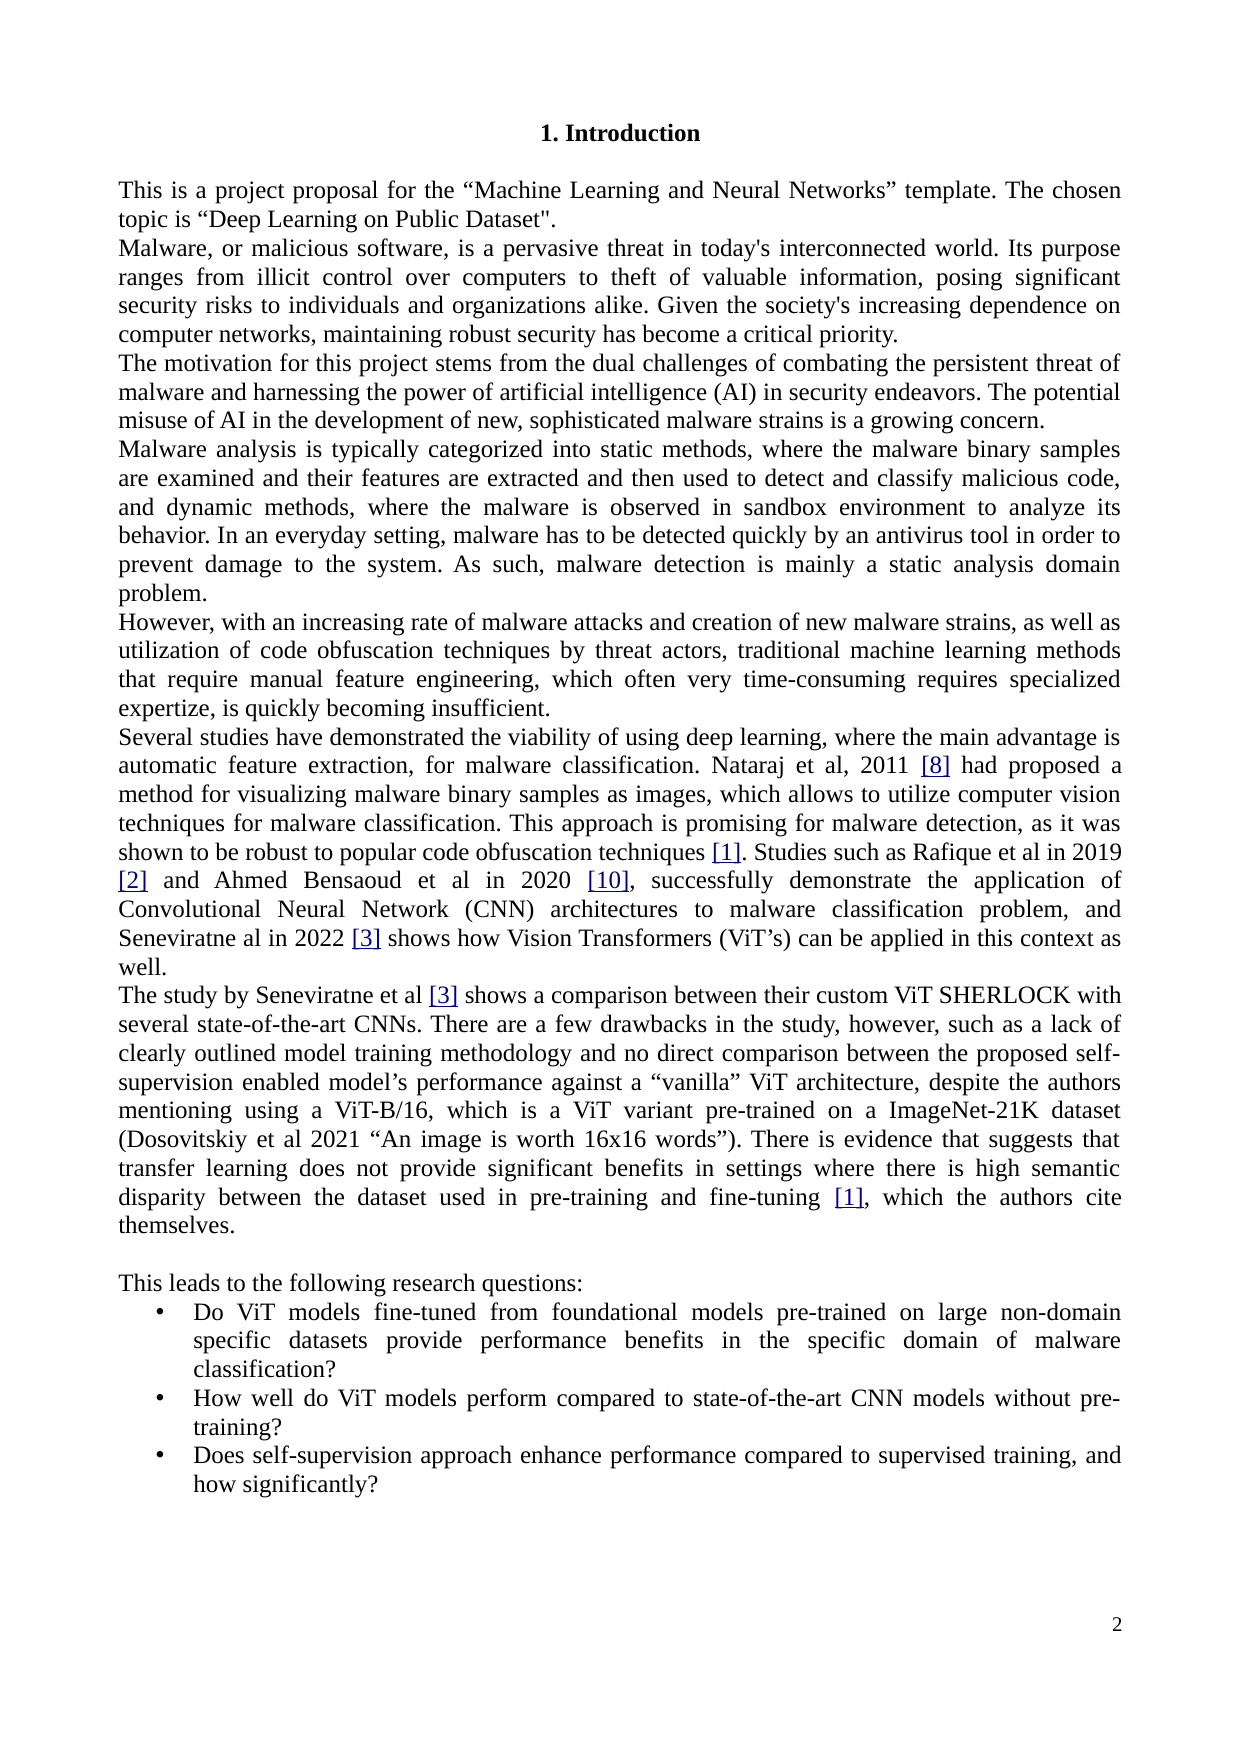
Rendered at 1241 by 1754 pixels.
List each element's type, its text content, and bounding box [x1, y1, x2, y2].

text The motivation for this project stems from the dual challenges of combating the persistent threat of malware and harnessing the power of artificial intelligence (AI) in security endeavors. The potential misuse of AI in the development of new, sophisticated malware strains is a growing concern. [118, 348, 1122, 434]
text The study by Seneviratne et al [3] shows a comparison between their custom ViT SHERLOCK with several state-of-the-art CNNs. There are a few drawbacks in the study, however, such as a lack of clearly outlined model training methodology and no direct comparison between the proposed self-supervision enabled model’s performance against a “vanilla” ViT architecture, despite the authors mentioning using a ViT-B/16, which is a ViT variant pre-trained on a ImageNet-21K dataset (Dosovitskiy et al 2021 “An image is worth 16x16 words”). There is evidence that suggests that transfer learning does not provide significant benefits in settings where there is high semantic disparity between the dataset used in pre-training and fine-tuning [1], which the authors cite themselves. [118, 981, 1122, 1239]
list Does self-supervision approach enhance performance compared to supervised training, and how significantly? [156, 1441, 1122, 1498]
text This is a project proposal for the “Machine Learning and Neural Networks” template. The chosen topic is “Deep Learning on Public Dataset". [118, 176, 1122, 233]
list How well do ViT models perform compared to state-of-the-art CNN models without pre-training? [156, 1383, 1122, 1441]
text However, with an increasing rate of malware attacks and creation of new malware strains, as well as utilization of code obfuscation techniques by threat actors, traditional machine learning methods that require manual feature engineering, which often very time-consuming requires specialized expertize, is quickly becoming insufficient. [118, 607, 1122, 722]
text Malware, or malicious software, is a pervasive threat in today's interconnected world. Its purpose ranges from illicit control over computers to theft of valuable information, posing significant security risks to individuals and organizations alike. Given the society's increasing dependence on computer networks, maintaining robust security has become a critical priority. [118, 233, 1122, 348]
list Do ViT models fine-tuned from foundational models pre-trained on large non-domain specific datasets provide performance benefits in the specific domain of malware classification? [156, 1297, 1122, 1383]
text This leads to the following research questions: [118, 1268, 1122, 1297]
text Several studies have demonstrated the viability of using deep learning, where the main advantage is automatic feature extraction, for malware classification. Nataraj et al, 2011 [8] had proposed a method for visualizing malware binary samples as images, which allows to utilize computer vision techniques for malware classification. This approach is promising for malware detection, as it was shown to be robust to popular code obfuscation techniques [1]. Studies such as Rafique et al in 2019 [2] and Ahmed Bensaoud et al in 2020 [10], successfully demonstrate the application of Convolutional Neural Network (CNN) architectures to malware classification problem, and Seneviratne al in 2022 [3] shows how Vision Transformers (ViT’s) can be applied in this context as well. [118, 722, 1122, 981]
text Malware analysis is typically categorized into static methods, where the malware binary samples are examined and their features are extracted and then used to detect and classify malicious code, and dynamic methods, where the malware is observed in sandbox environment to analyze its behavior. In an everyday setting, malware has to be detected quickly by an antivirus tool in order to prevent damage to the system. As such, malware detection is mainly a static analysis domain problem. [118, 434, 1122, 607]
text 1. Introduction [118, 118, 1122, 147]
